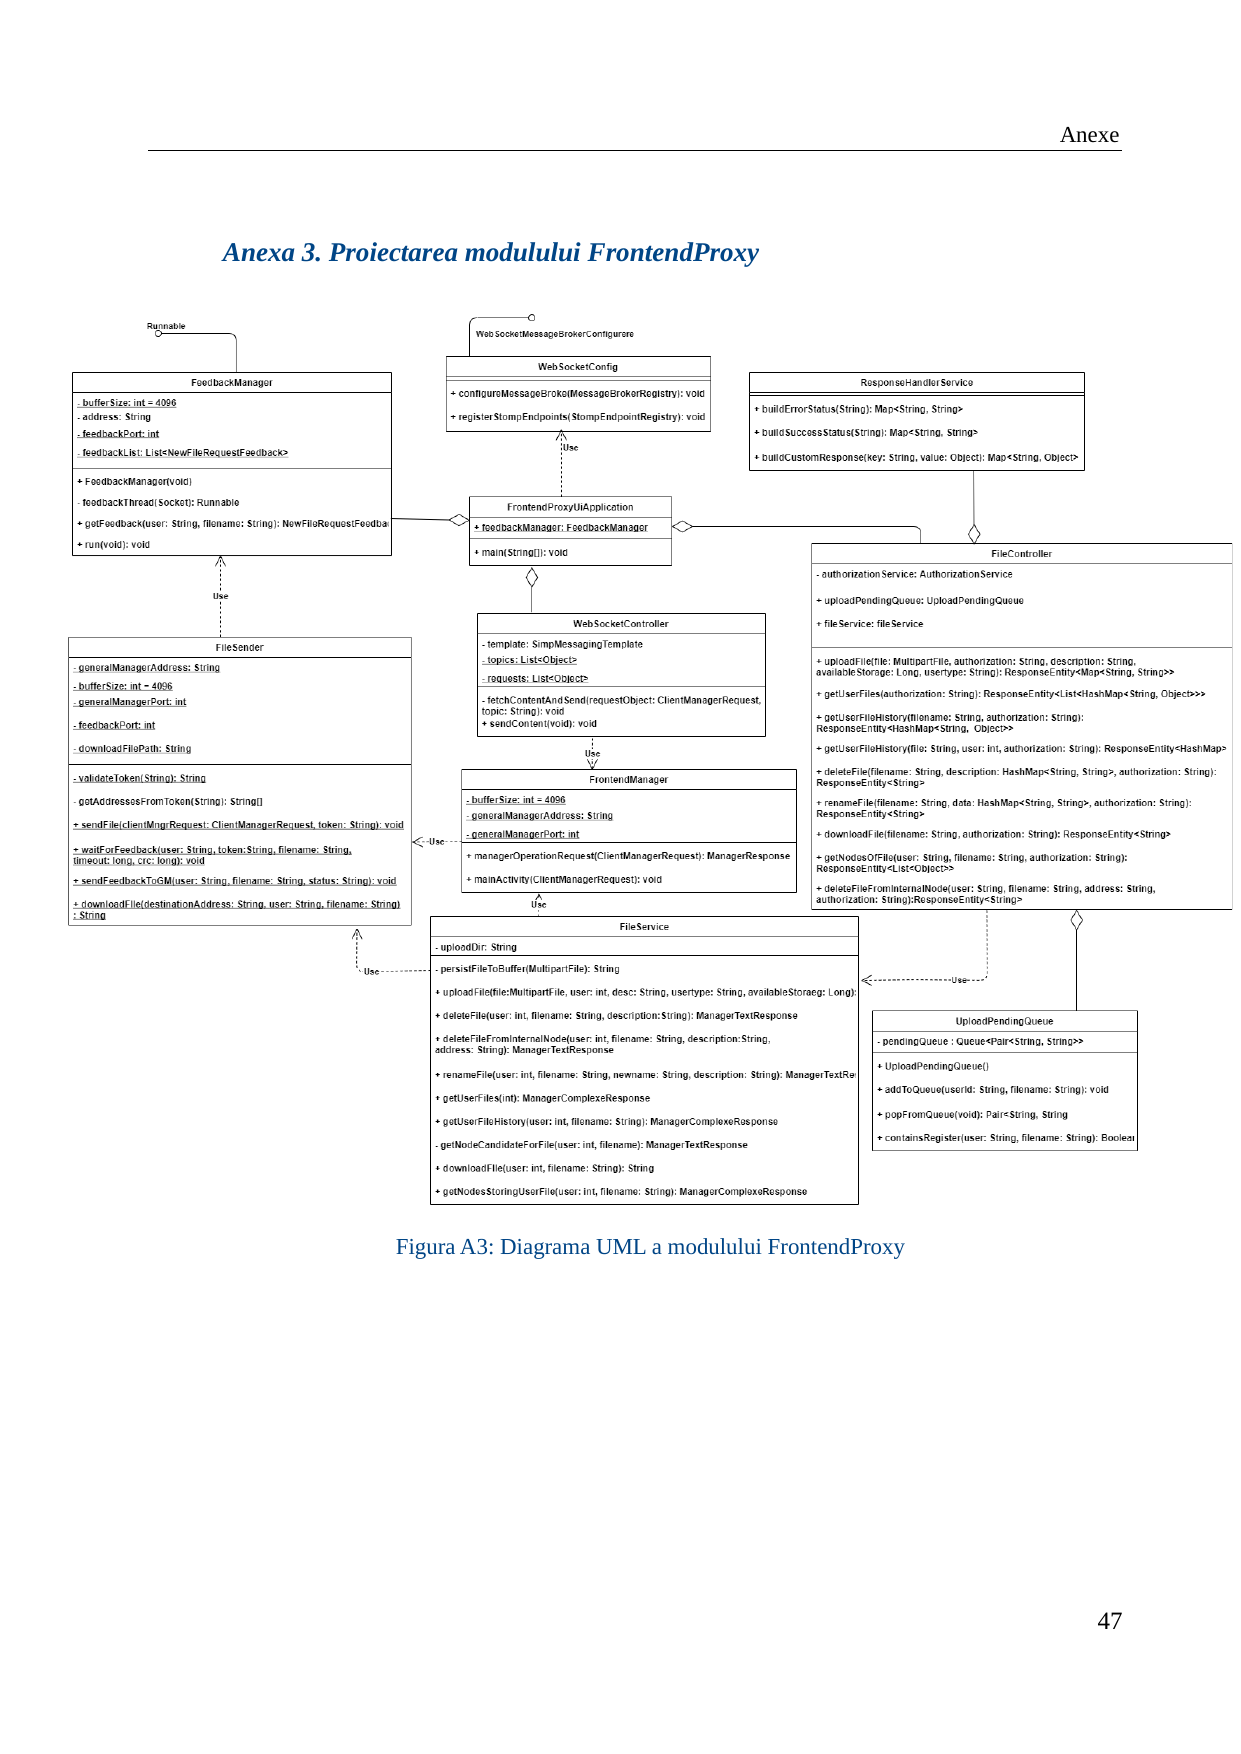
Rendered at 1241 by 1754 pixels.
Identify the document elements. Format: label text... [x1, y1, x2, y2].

picture [68, 310, 1233, 1207]
text Figura A3: Diagrama UML a modulului FrontendProxy [68, 1233, 1232, 1259]
subtitle Anexa 3. Proiectarea modulului FrontendProxy [223, 236, 1122, 267]
